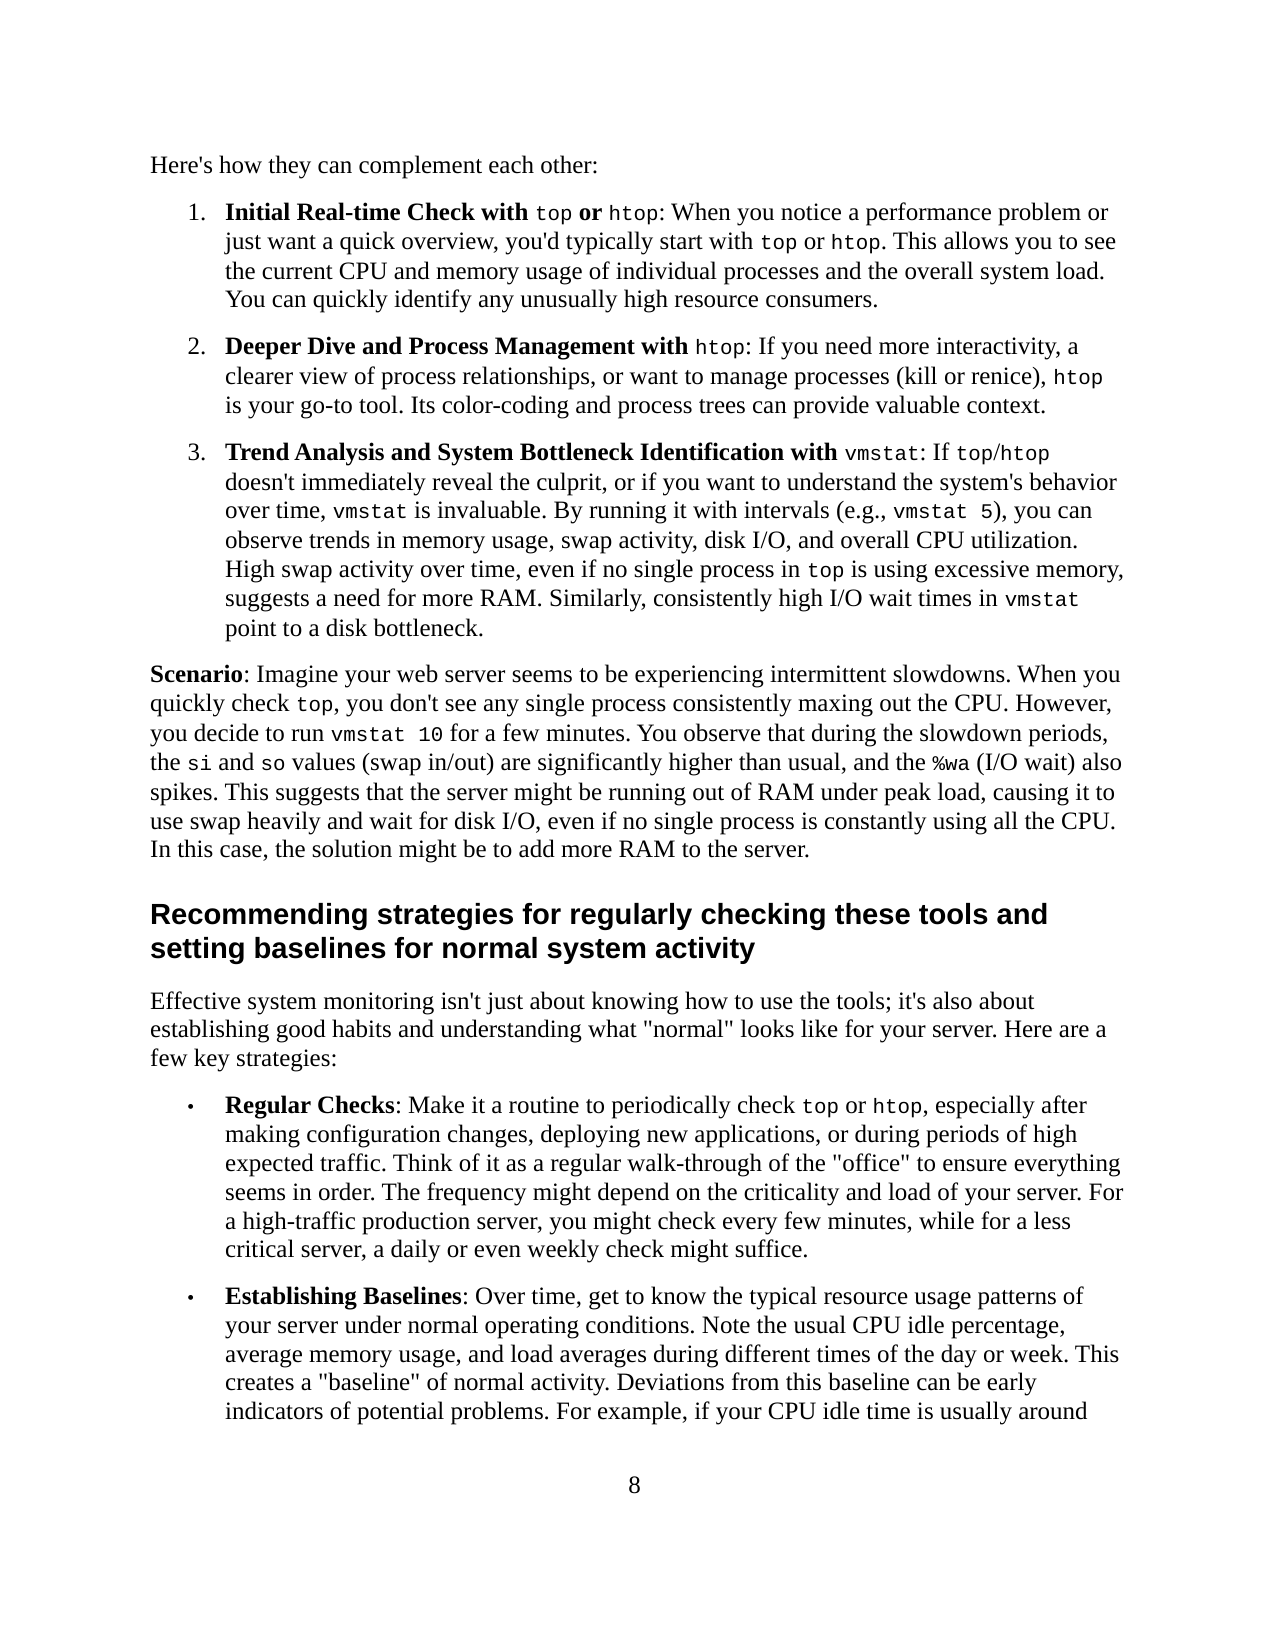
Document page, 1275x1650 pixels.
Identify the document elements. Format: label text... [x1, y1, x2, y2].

list Initial Real-time Check with top or htop: When you notice a performance problem or just want a quick overview, you'd typically start with top or htop. This allows you to see the current CPU and memory usage of individual processes and the overall system load. You can quickly identify any unusually high resource consumers. [187, 197, 1125, 313]
list Deeper Dive and Process Management with htop: If you need more interactivity, a clearer view of process relationships, or want to manage processes (kill or renice), htop is your go-to tool. Its color-coding and process trees can provide valuable context. [187, 331, 1125, 419]
list Regular Checks: Make it a routine to periodically check top or htop, especially after making configuration changes, deploying new applications, or during periods of high expected traffic. Think of it as a regular walk-through of the "office" to ensure everything seems in order. The frequency might depend on the criticality and load of your server. For a high-traffic production server, you might check every few minutes, while for a less critical server, a daily or even weekly check might suffice. [187, 1090, 1125, 1263]
text Scenario: Imagine your web server seems to be experiencing intermittent slowdowns. When you quickly check top, you don't see any single process consistently maxing out the CPU. However, you decide to run vmstat 10 for a few minutes. You observe that during the slowdown periods, the si and so values (swap in/out) are significantly higher than usual, and the %wa (I/O wait) also spikes. This suggests that the server might be running out of RAM under peak load, causing it to use swap heavily and wait for disk I/O, even if no single process is constantly using all the CPU. In this case, the solution might be to add more RAM to the server. [150, 659, 1125, 863]
list Establishing Baselines: Over time, get to know the typical resource usage patterns of your server under normal operating conditions. Note the usual CPU idle percentage, average memory usage, and load averages during different times of the day or week. This creates a "baseline" of normal activity. Deviations from this baseline can be early indicators of potential problems. For example, if your CPU idle time is usually around [187, 1281, 1125, 1425]
text Here's how they can complement each other: [150, 150, 1125, 179]
subtitle Recommending strategies for regularly checking these tools and setting baselines for normal system activity [150, 897, 1125, 964]
text Effective system monitoring isn't just about knowing how to use the tools; it's also about establishing good habits and understanding what "normal" looks like for your server. Here are a few key strategies: [150, 986, 1125, 1072]
list Trend Analysis and System Bottleneck Identification with vmstat: If top/htop doesn't immediately reveal the culprit, or if you want to understand the system's behavior over time, vmstat is invaluable. By running it with intervals (e.g., vmstat 5), you can observe trends in memory usage, swap activity, disk I/O, and overall CPU utilization. High swap activity over time, even if no single process in top is using excessive memory, suggests a need for more RAM. Similarly, consistently high I/O wait times in vmstat point to a disk bottleneck. [187, 437, 1125, 642]
